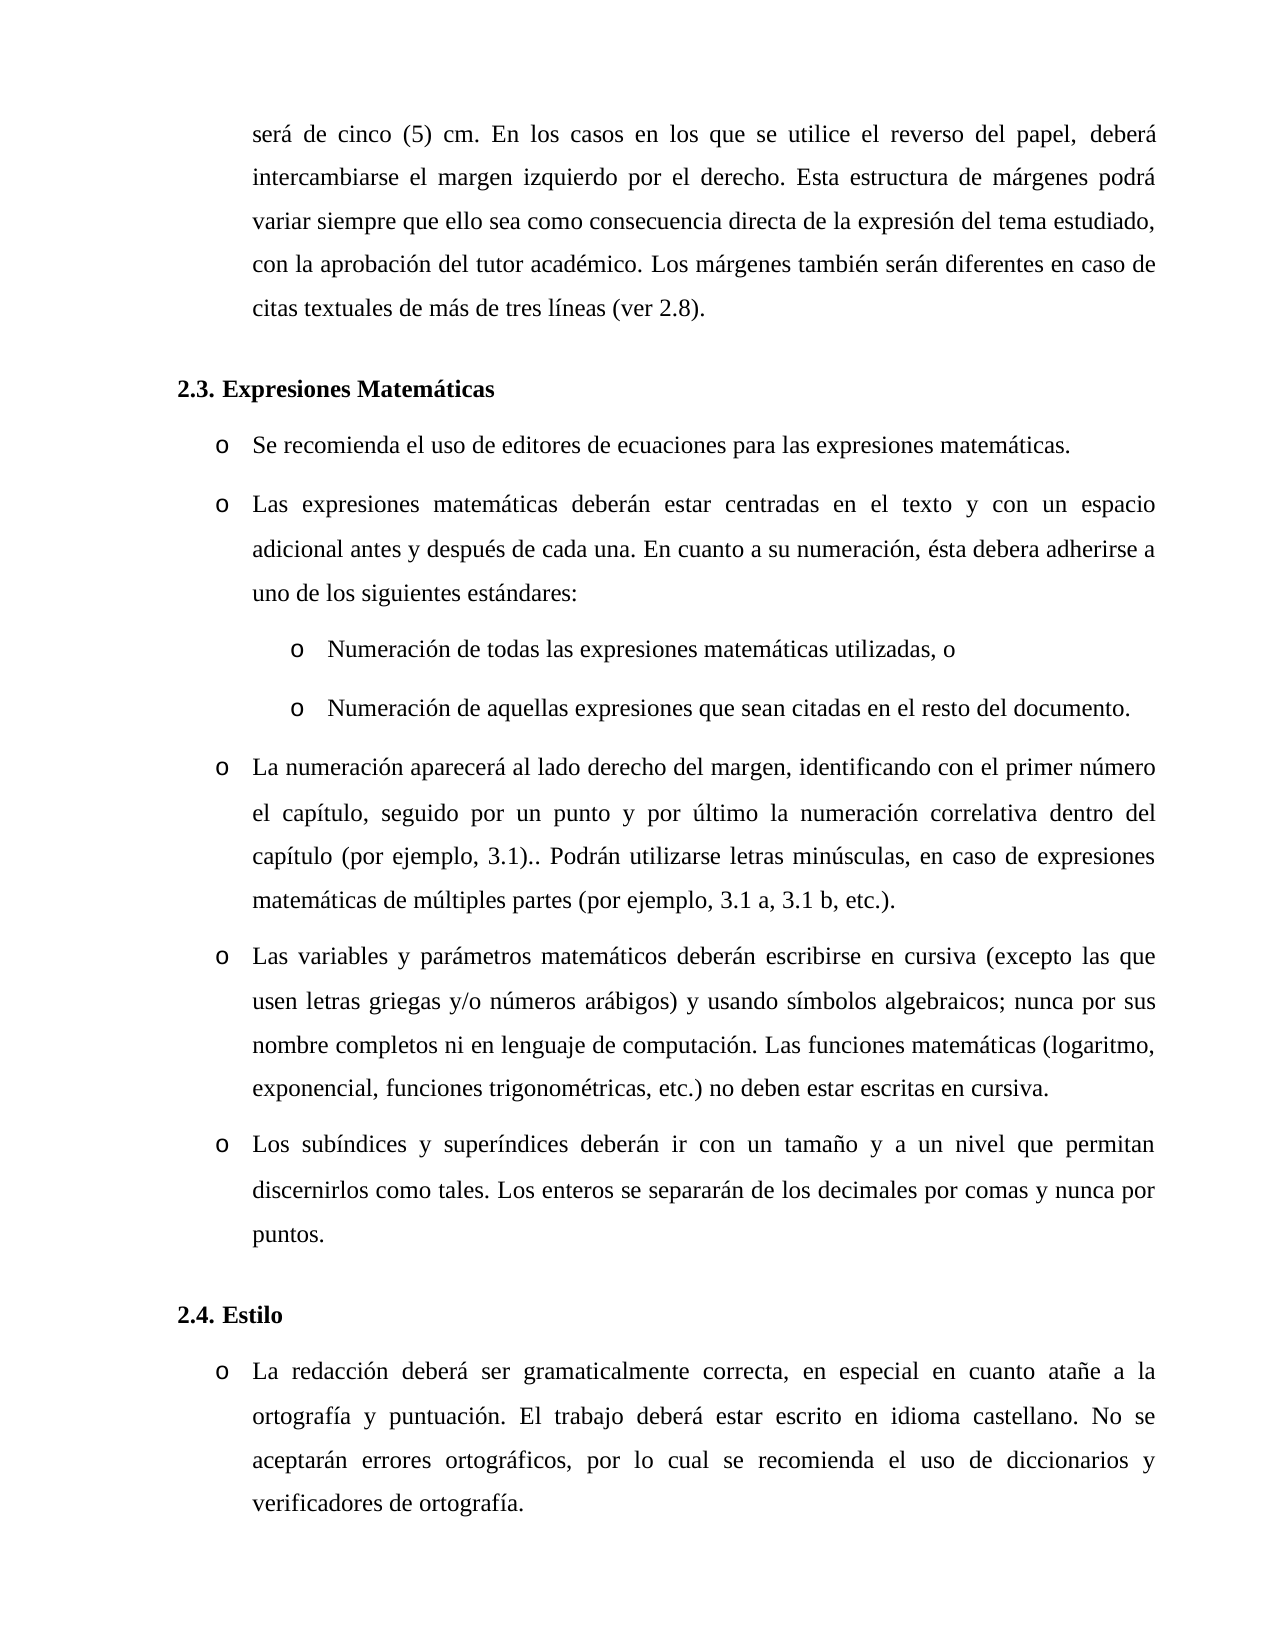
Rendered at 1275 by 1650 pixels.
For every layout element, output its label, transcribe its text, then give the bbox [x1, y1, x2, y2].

list Expresiones Matemáticas [177, 374, 1156, 403]
list será de cinco (5) cm. En los casos en los que se utilice el reverso del papel, deberá intercambiarse el margen izquierdo por el derecho. Esta estructura de márgenes podrá variar siempre que ello sea como consecuencia directa de la expresión del tema estudiado, con la aprobación del tutor académico. Los márgenes también serán diferentes en caso de citas textuales de más de tres líneas (ver 2.8). [214, 118, 1156, 322]
list Estilo [177, 1299, 1156, 1328]
list Numeración de todas las expresiones matemáticas utilizadas, o [289, 634, 1156, 665]
list La numeración aparecerá al lado derecho del margen, identificando con el primer número el capítulo, seguido por un punto y por último la numeración correlativa dentro del capítulo (por ejemplo, 3.1).. Podrán utilizarse letras minúsculas, en caso de expresiones matemáticas de múltiples partes (por ejemplo, 3.1 a, 3.1 b, etc.). [214, 752, 1156, 914]
list Las variables y parámetros matemáticos deberán escribirse en cursiva (excepto las que usen letras griegas y/o números arábigos) y usando símbolos algebraicos; nunca por sus nombre completos ni en lenguaje de computación. Las funciones matemáticas (logaritmo, exponencial, funciones trigonométricas, etc.) no deben estar escritas en cursiva. [214, 941, 1156, 1102]
list Los subíndices y superíndices deberán ir con un tamaño y a un nivel que permitan discernirlos como tales. Los enteros se separarán de los decimales por comas y nunca por puntos. [214, 1129, 1156, 1247]
list Se recomienda el uso de editores de ecuaciones para las expresiones matemáticas. [214, 430, 1156, 461]
list Las expresiones matemáticas deberán estar centradas en el texto y con un espacio adicional antes y después de cada una. En cuanto a su numeración, ésta debera adherirse a uno de los siguientes estándares: [214, 489, 1156, 607]
list Numeración de aquellas expresiones que sean citadas en el resto del documento. [289, 693, 1156, 724]
list La redacción deberá ser gramaticalmente correcta, en especial en cuanto atañe a la ortografía y puntuación. El trabajo deberá estar escrito en idioma castellano. No se aceptarán errores ortográficos, por lo cual se recomienda el uso de diccionarios y verificadores de ortografía. [214, 1356, 1156, 1517]
